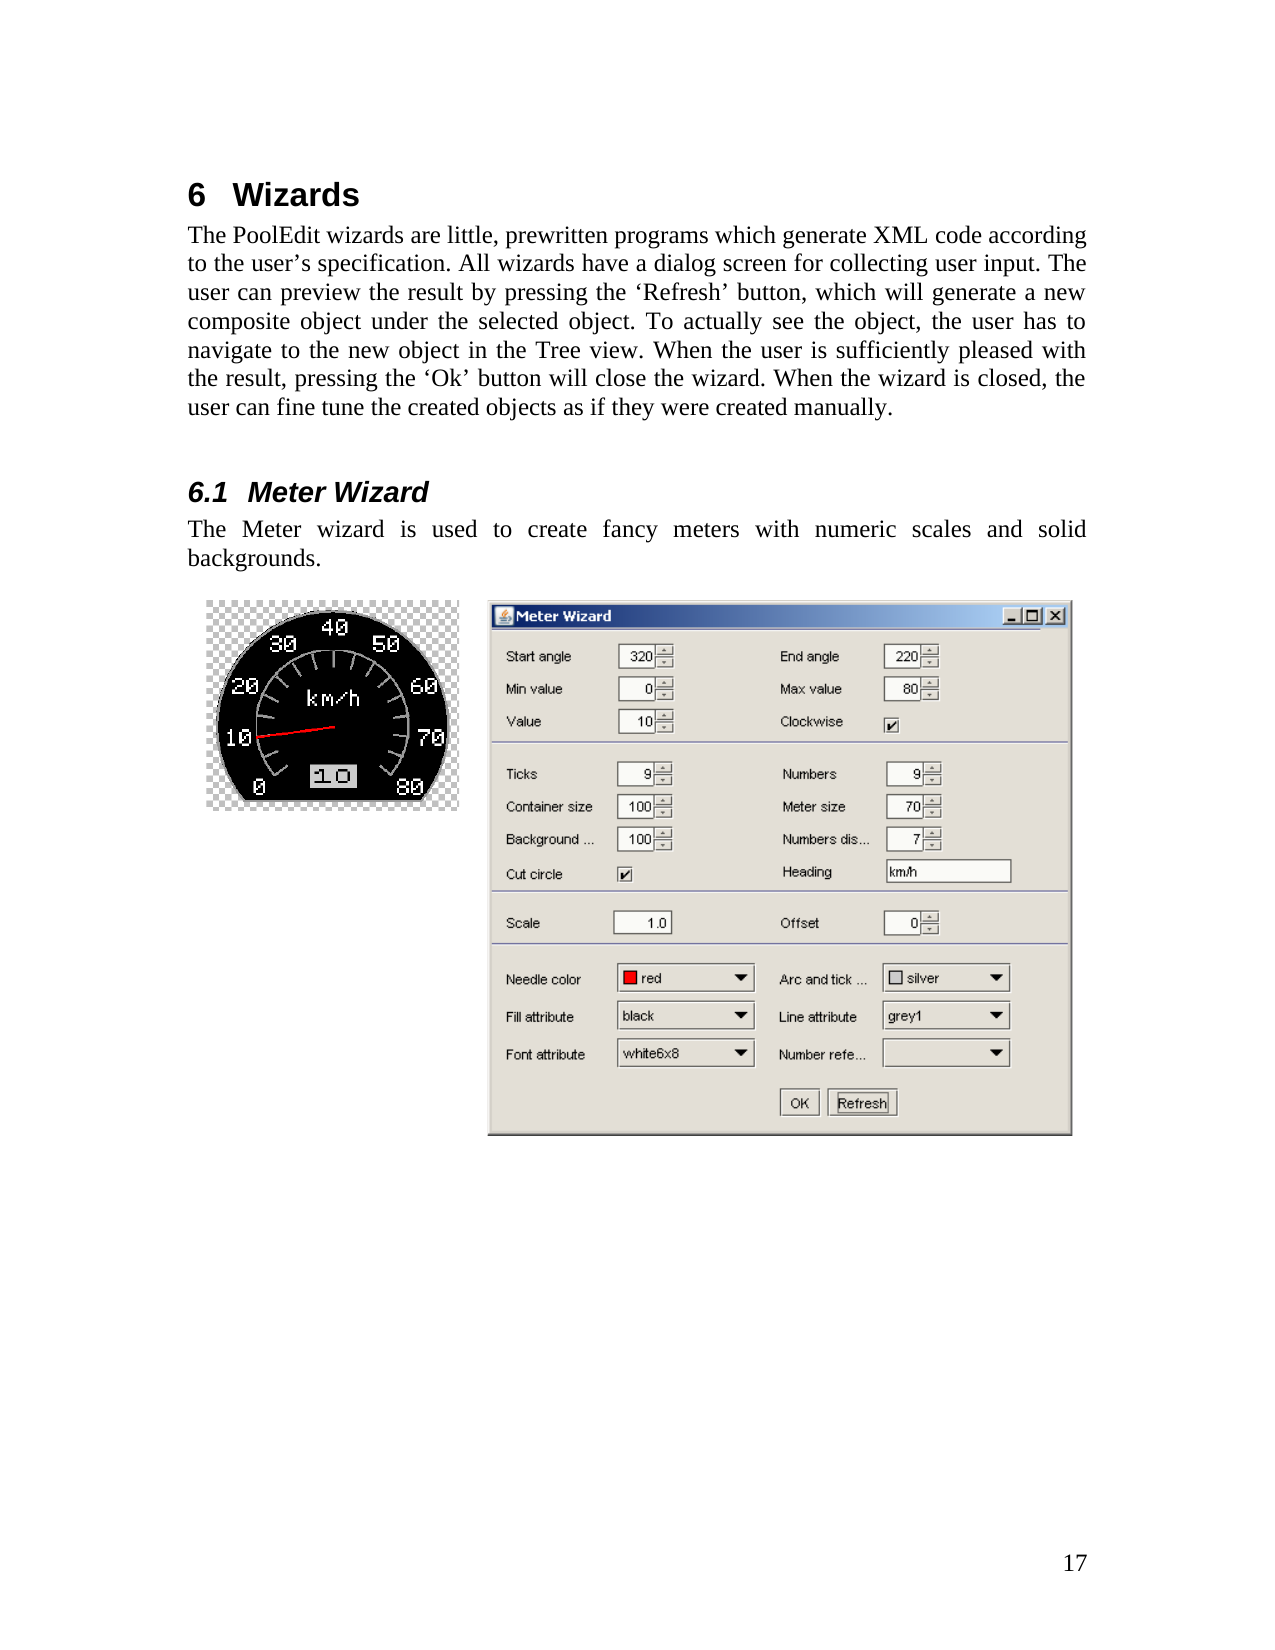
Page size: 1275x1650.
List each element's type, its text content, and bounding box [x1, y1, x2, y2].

subtitle Wizards [187, 175, 1087, 213]
picture [487, 600, 1073, 1136]
text The PoolEdit wizards are little, prewritten programs which generate XML code according to the user’s specification. All wizards have a dialog screen for collecting user input. The user can preview the result by pressing the ‘Refresh’ button, which will generate a new composite object under the selected object. To actually see the object, the user has to navigate to the new object in the Tree view. When the user is sufficiently pleased with the result, pressing the ‘Ok’ button will close the wizard. When the wizard is closed, the user can fine tune the created objects as if they were created manually. [187, 220, 1087, 421]
subtitle Meter Wizard [187, 475, 1087, 508]
text The Meter wizard is used to create fancy meters with numeric scales and solid backgrounds. [187, 514, 1087, 572]
picture [206, 600, 460, 811]
